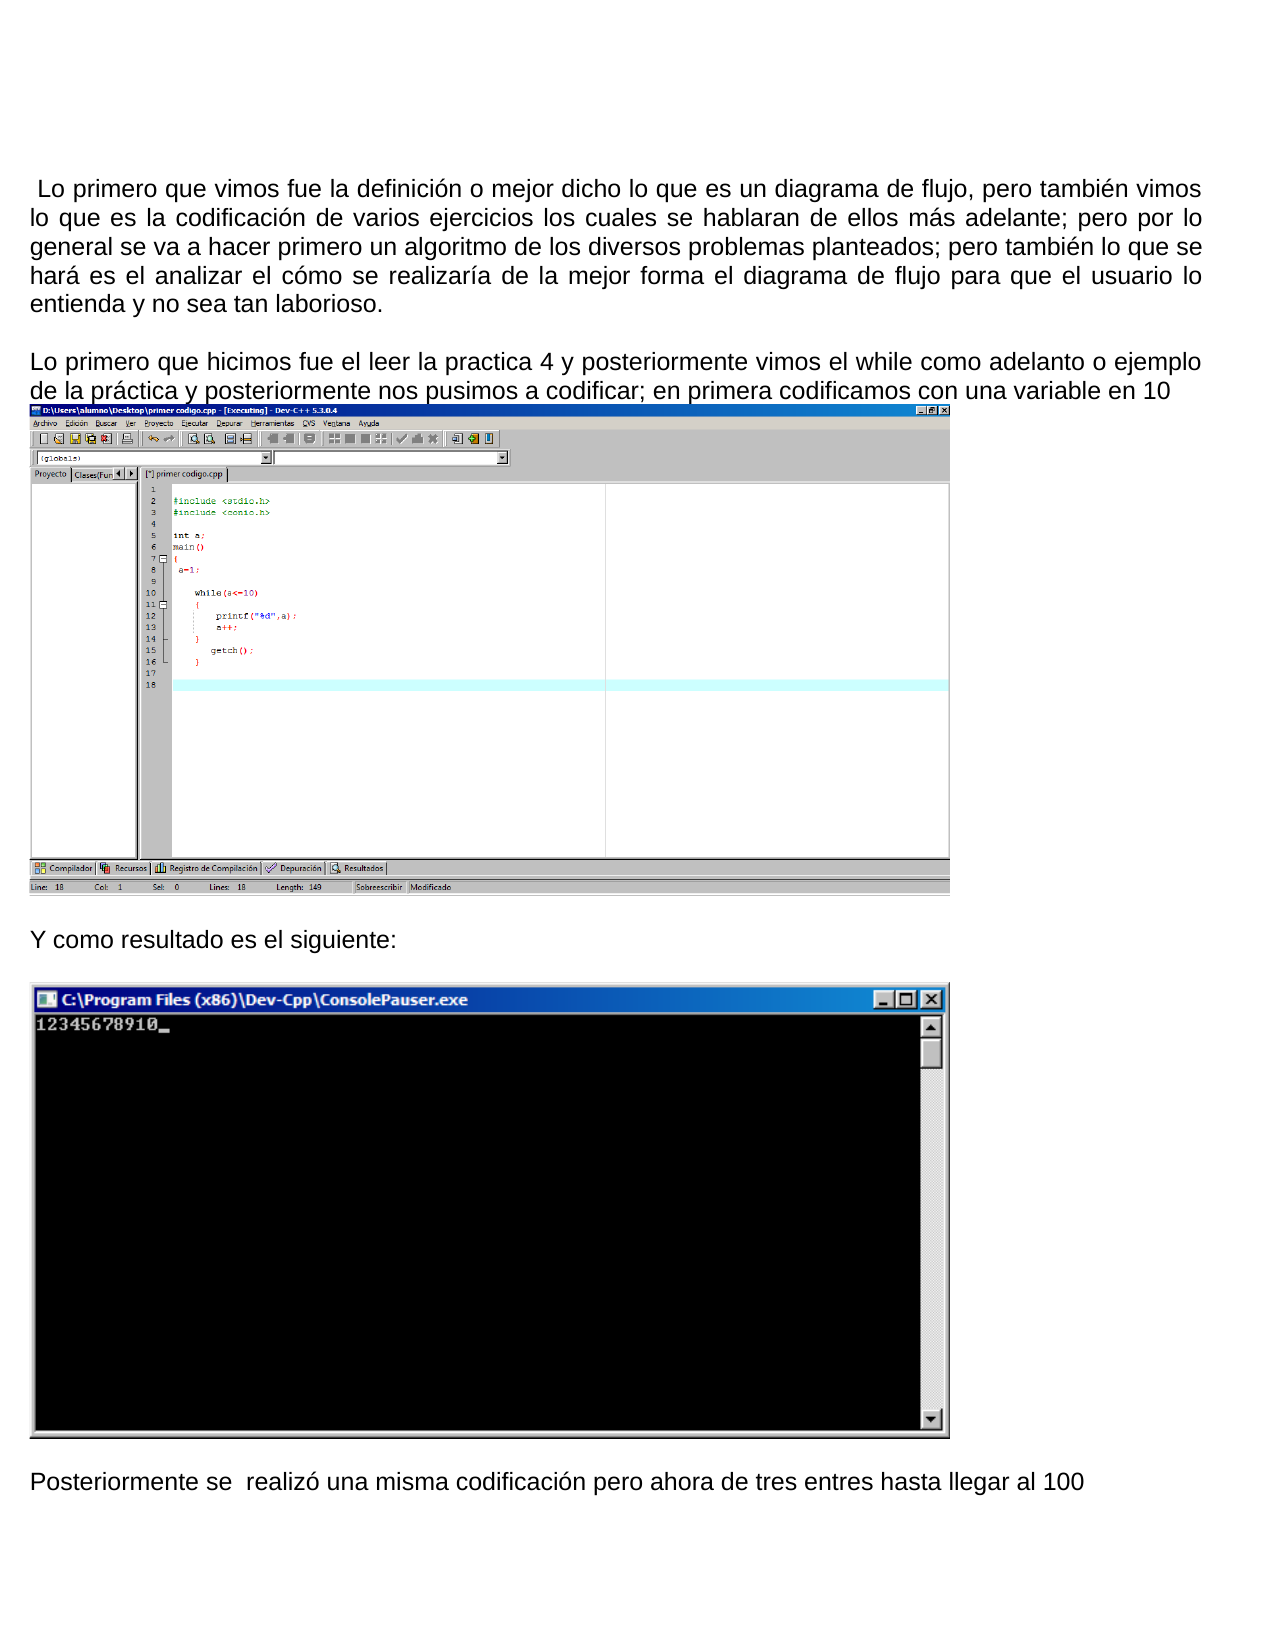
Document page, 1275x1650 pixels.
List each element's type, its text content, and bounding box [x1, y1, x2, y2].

text Y como resultado es el siguiente: [29, 925, 1205, 953]
text Lo primero que hicimos fue el leer la practica 4 y posteriormente vimos el while como adelanto o ejemplo de la práctica y posteriormente nos pusimos a codificar; en primera codificamos con una variable en 10 [29, 347, 1205, 404]
text Lo primero que vimos fue la definición o mejor dicho lo que es un diagrama de flujo, pero también vimos lo que es la codificación de varios ejercicios los cuales se hablaran de ellos más adelante; pero por lo general se va a hacer primero un algoritmo de los diversos problemas planteados; pero también lo que se hará es el analizar el cómo se realizaría de la mejor forma el diagrama de flujo para que el usuario lo entienda y no sea tan laborioso. [29, 174, 1205, 318]
text Posteriormente se realizó una misma codificación pero ahora de tres entres hasta llegar al 100 [29, 1467, 1205, 1496]
